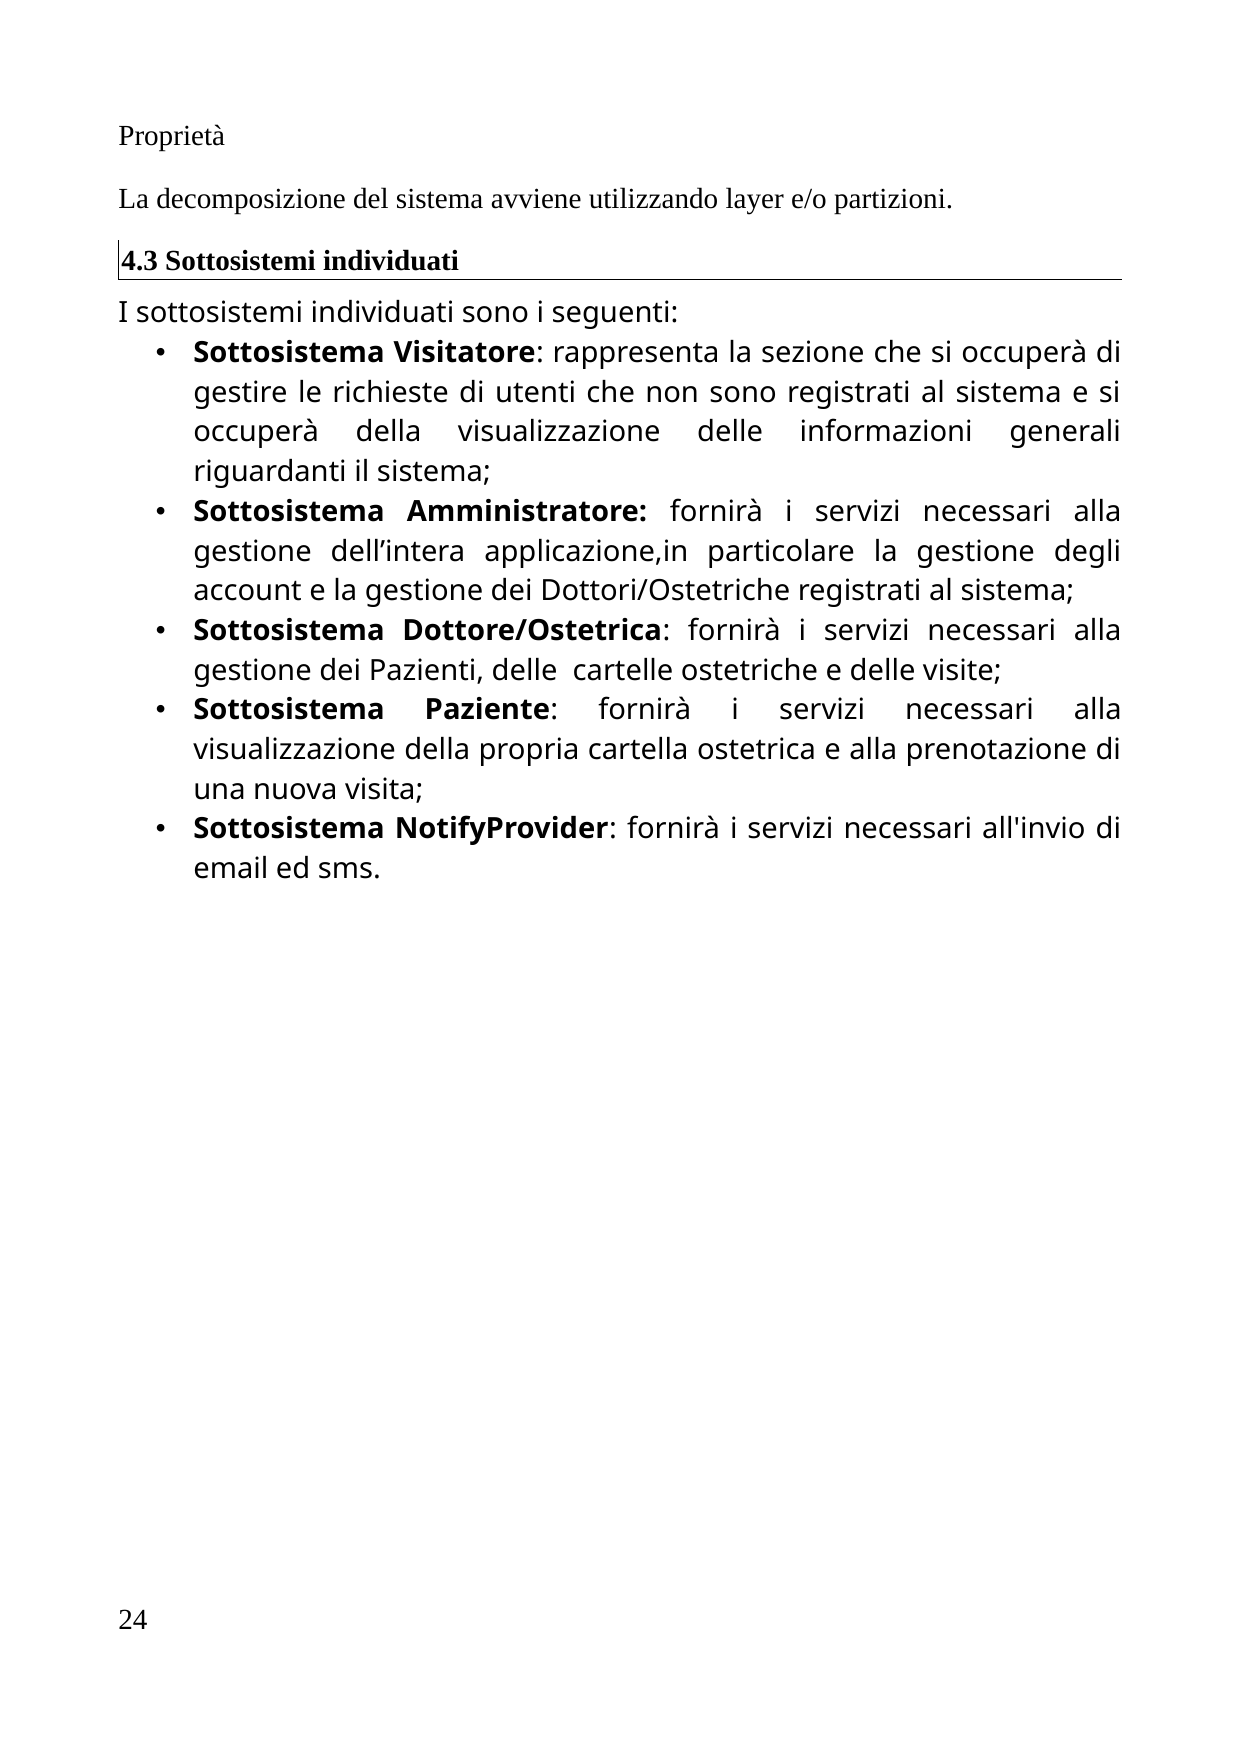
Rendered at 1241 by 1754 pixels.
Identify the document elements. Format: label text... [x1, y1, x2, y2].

list Sottosistema NotifyProvider: fornirà i servizi necessari all'invio di email ed sms. [156, 808, 1122, 887]
text La decomposizione del sistema avviene utilizzando layer e/o partizioni. [118, 181, 1122, 215]
subtitle Sottosistemi individuati [119, 240, 1122, 279]
list Sottosistema Visitatore: rappresenta la sezione che si occuperà di gestire le richieste di utenti che non sono registrati al sistema e si occuperà della visualizzazione delle informazioni generali riguardanti il sistema; [156, 331, 1122, 490]
list Sottosistema Amministratore: fornirà i servizi necessari alla gestione dell’intera applicazione,in particolare la gestione degli account e la gestione dei Dottori/Ostetriche registrati al sistema; [156, 490, 1122, 609]
list Sottosistema Paziente: fornirà i servizi necessari alla visualizzazione della propria cartella ostetrica e alla prenotazione di una nuova visita; [156, 688, 1122, 808]
text I sottosistemi individuati sono i seguenti: [118, 292, 1122, 331]
list Sottosistema Dottore/Ostetrica: fornirà i servizi necessari alla gestione dei Pazienti, delle cartelle ostetriche e delle visite; [156, 609, 1122, 688]
